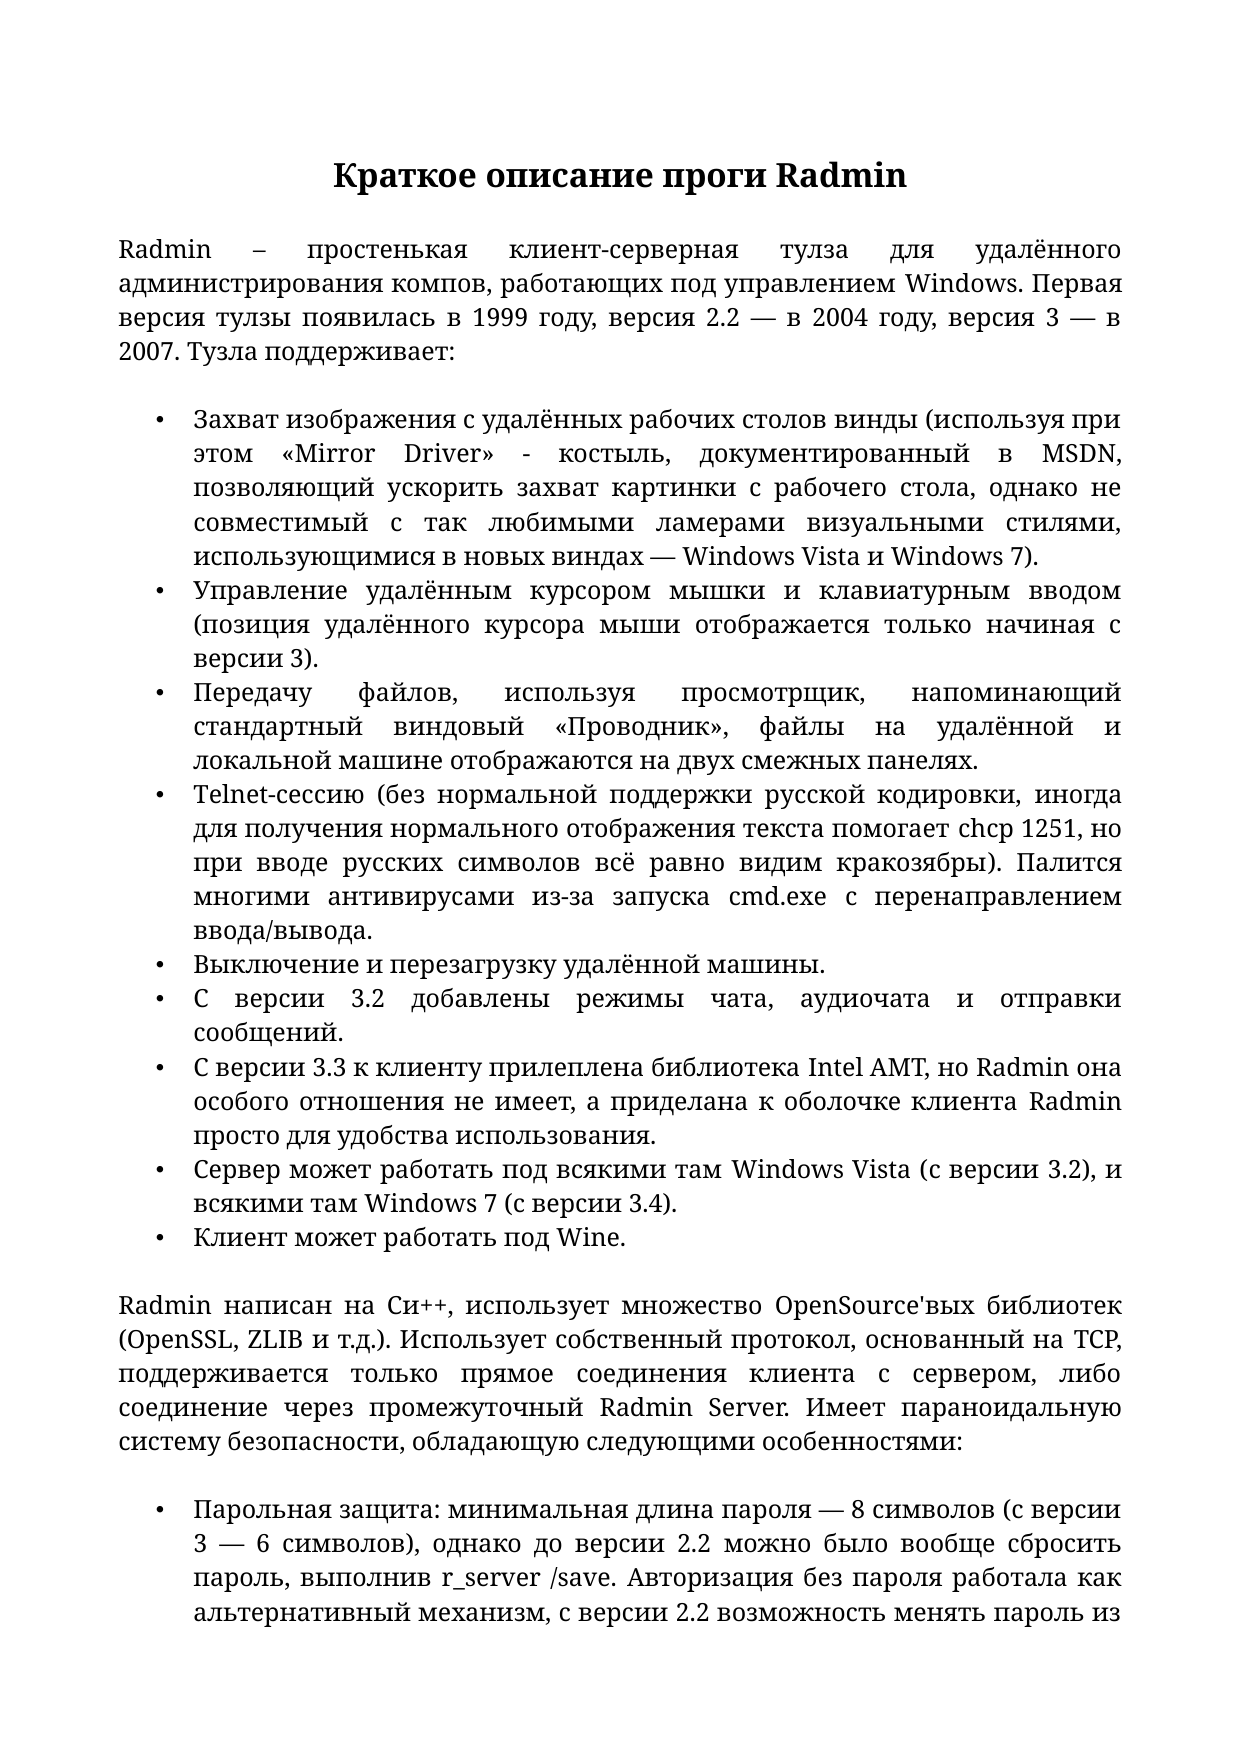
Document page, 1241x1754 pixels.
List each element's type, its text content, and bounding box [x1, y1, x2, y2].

list С версии 3.2 добавлены режимы чата, аудиочата и отправки сообщений. [156, 981, 1122, 1049]
list Захват изображения с удалённых рабочих столов винды (используя при этом «Mirror Driver» - костыль, документированный в MSDN, позволяющий ускорить захват картинки с рабочего стола, однако не совместимый с так любимыми ламерами визуальными стилями, использующимися в новых виндах — Windows Vista и Windows 7). [156, 402, 1122, 572]
list Сервер может работать под всякими там Windows Vista (с версии 3.2), и всякими там Windows 7 (с версии 3.4). [156, 1151, 1122, 1219]
list Управление удалённым курсором мышки и клавиатурным вводом (позиция удалённого курсора мыши отображается только начиная с версии 3). [156, 572, 1122, 674]
list Выключение и перезагрузку удалённой машины. [156, 947, 1122, 981]
text Radmin написан на Си++, использует множество OpenSource'вых библиотек (OpenSSL, ZLIB и т.д.). Использует собственный протокол, основанный на TCP, поддерживается только прямое соединения клиента с сервером, либо соединение через промежуточный Radmin Server. Имеет параноидальную систему безопасности, обладающую следующими особенностями: [118, 1288, 1122, 1458]
text Radmin – простенькая клиент-серверная тулза для удалённого администрирования компов, работающих под управлением Windows. Первая версия тулзы появилась в 1999 году, версия 2.2 — в 2004 году, версия 3 — в 2007. Тузла поддерживает: [118, 232, 1122, 368]
list Клиент может работать под Wine. [156, 1219, 1122, 1253]
list Парольная защита: минимальная длина пароля — 8 символов (с версии 3 — 6 символов), однако до версии 2.2 можно было вообще сбросить пароль, выполнив r_server /save. Авторизация без пароля работала как альтернативный механизм, с версии 2.2 возможность менять пароль из [156, 1492, 1122, 1628]
list Telnet-сессию (без нормальной поддержки русской кодировки, иногда для получения нормального отображения текста помогает chcp 1251, но при вводе русских символов всё равно видим кракозябры). Палится многими антивирусами из-за запуска cmd.exe с перенаправлением ввода/вывода. [156, 777, 1122, 947]
list С версии 3.3 к клиенту прилеплена библиотека Intel AMT, но Radmin она особого отношения не имеет, а приделана к оболочке клиента Radmin просто для удобства использования. [156, 1049, 1122, 1151]
text Краткое описание проги Radmin [118, 152, 1122, 198]
list Передачу файлов, используя просмотрщик, напоминающий стандартный виндовый «Проводник», файлы на удалённой и локальной машине отображаются на двух смежных панелях. [156, 674, 1122, 777]
